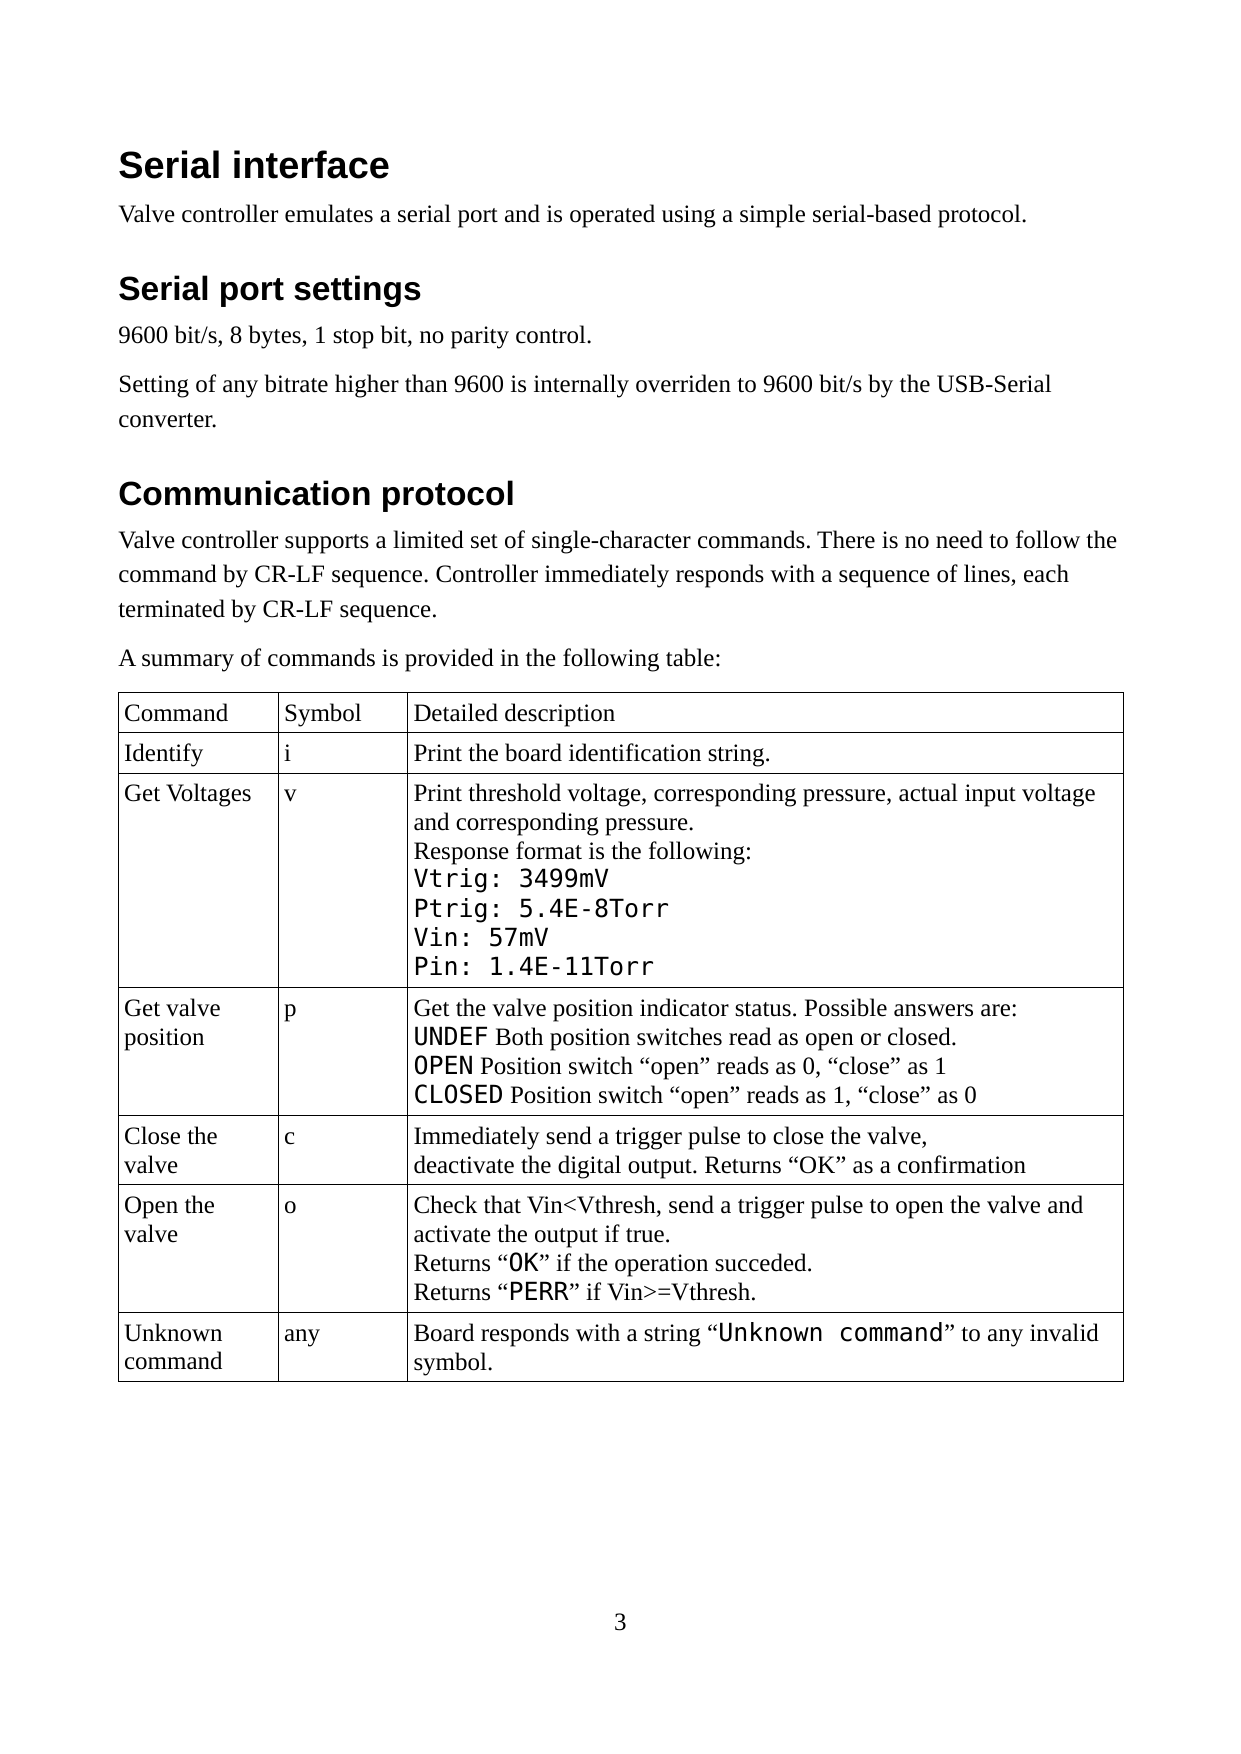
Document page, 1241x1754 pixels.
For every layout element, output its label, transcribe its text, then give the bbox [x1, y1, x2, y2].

table_cell Unknown command [119, 1313, 278, 1381]
table_cell Get valve position [119, 988, 278, 1115]
text Valve controller supports a limited set of single-character commands. There is no need to follow the command by CR-LF sequence. Controller immediately responds with a sequence of lines, each terminated by CR-LF sequence. [118, 525, 1122, 623]
table_cell Print threshold voltage, corresponding pressure, actual input voltage and corresponding pressure. Response format is the following: Vtrig: 3499mV Ptrig: 5.4E-8Torr Vin: 57mV Pin: 1.4E-11Torr [408, 774, 1123, 987]
table_cell any [279, 1313, 407, 1381]
table_cell v [279, 774, 407, 987]
text A summary of commands is provided in the following table: [118, 643, 1122, 672]
table_cell p [279, 988, 407, 1115]
table_cell Board responds with a string “Unknown command” to any invalid symbol. [408, 1313, 1123, 1381]
table_header Command [119, 693, 278, 732]
table_cell Immediately send a trigger pulse to close the valve, deactivate the digital output. Returns “OK” as a confirmation [408, 1116, 1123, 1184]
table_cell Identify [119, 733, 278, 773]
table_cell Open the valve [119, 1185, 278, 1312]
text Setting of any bitrate higher than 9600 is internally overriden to 9600 bit/s by the USB-Serial converter. [118, 369, 1122, 433]
table_cell Get Voltages [119, 774, 278, 987]
table_cell Get the valve position indicator status. Possible answers are: UNDEF Both position switches read as open or closed. OPEN Position switch “open” reads as 0, “close” as 1 CLOSED Position switch “open” reads as 1, “close” as 0 [408, 988, 1123, 1115]
table_cell Check that Vin<Vthresh, send a trigger pulse to open the valve and activate the output if true. Returns “OK” if the operation succeded. Returns “PERR” if Vin>=Vthresh. [408, 1185, 1123, 1312]
text Valve controller emulates a serial port and is operated using a simple serial-based protocol. [118, 199, 1122, 228]
table_cell Print the board identification string. [408, 733, 1123, 773]
text 9600 bit/s, 8 bytes, 1 stop bit, no parity control. [118, 320, 1122, 349]
table_header Symbol [279, 693, 407, 732]
subtitle Serial interface [118, 143, 1122, 187]
table_cell o [279, 1185, 407, 1312]
table_cell c [279, 1116, 407, 1184]
table_header Detailed description [408, 693, 1123, 732]
subtitle Serial port settings [118, 269, 1122, 308]
table_cell i [279, 733, 407, 773]
table_cell Close the valve [119, 1116, 278, 1184]
subtitle Communication protocol [118, 474, 1122, 512]
